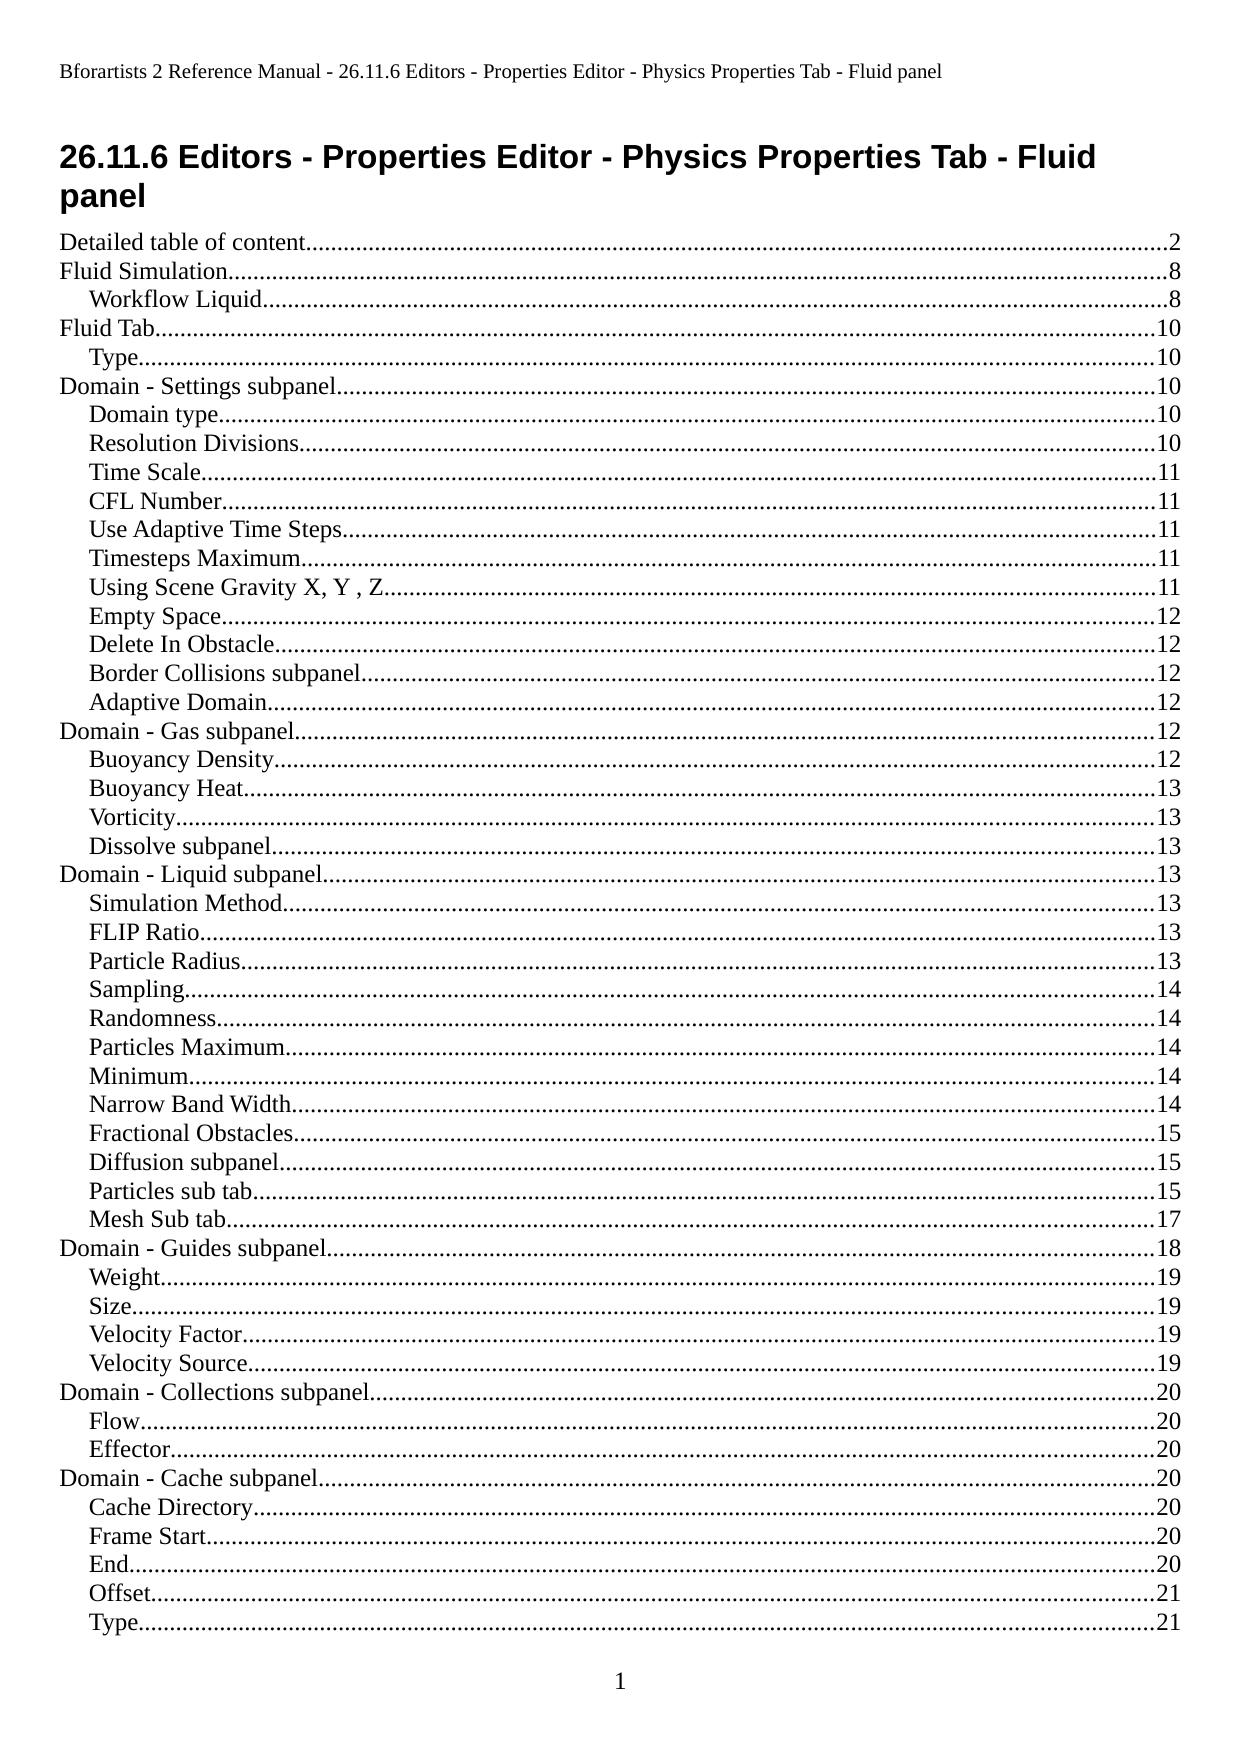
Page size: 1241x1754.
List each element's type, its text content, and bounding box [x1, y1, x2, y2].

text Domain - Liquid subpanel 13 [59, 859, 1181, 888]
text Diffusion subpanel 15 [88, 1147, 1181, 1176]
text Domain type 10 [88, 399, 1181, 428]
text Particle Radius 13 [88, 946, 1181, 974]
text Particles sub tab 15 [88, 1176, 1181, 1204]
text Domain - Settings subpanel 10 [59, 371, 1181, 399]
text Fractional Obstacles 15 [88, 1118, 1181, 1147]
text End 20 [88, 1549, 1181, 1578]
text Narrow Band Width 14 [88, 1089, 1181, 1118]
text Randomness 14 [88, 1003, 1181, 1032]
text Fluid Simulation 8 [59, 256, 1181, 284]
text Domain - Cache subpanel 20 [59, 1463, 1181, 1492]
text Type 21 [88, 1607, 1181, 1636]
text Domain - Collections subpanel 20 [59, 1377, 1181, 1406]
text Delete In Obstacle 12 [88, 629, 1181, 658]
text Time Scale 11 [88, 457, 1181, 486]
text Buoyancy Heat 13 [88, 773, 1181, 802]
text Fluid Tab 10 [59, 313, 1181, 342]
text Use Adaptive Time Steps 11 [88, 514, 1181, 543]
text Resolution Divisions 10 [88, 428, 1181, 457]
text CFL Number 11 [88, 486, 1181, 514]
text Vorticity 13 [88, 802, 1181, 831]
text FLIP Ratio 13 [88, 917, 1181, 946]
text Domain - Guides subpanel 18 [59, 1233, 1181, 1262]
text Dissolve subpanel 13 [88, 831, 1181, 859]
text Using Scene Gravity X, Y , Z 11 [88, 572, 1181, 601]
text Weight 19 [88, 1262, 1181, 1291]
text Size 19 [88, 1291, 1181, 1319]
text Border Collisions subpanel 12 [88, 658, 1181, 687]
text Simulation Method 13 [88, 888, 1181, 917]
subtitle 26.11.6 Editors - Properties Editor - Physics Properties Tab - Fluid panel [59, 138, 1181, 214]
text Timesteps Maximum 11 [88, 543, 1181, 572]
text Cache Directory 20 [88, 1492, 1181, 1521]
text Adaptive Domain 12 [88, 687, 1181, 716]
text Minimum 14 [88, 1061, 1181, 1089]
text Detailed table of content 2 [59, 227, 1181, 256]
text Flow 20 [88, 1406, 1181, 1434]
text Offset 21 [88, 1578, 1181, 1607]
text Effector 20 [88, 1434, 1181, 1463]
text Particles Maximum 14 [88, 1032, 1181, 1061]
text Domain - Gas subpanel 12 [59, 716, 1181, 744]
text Velocity Factor 19 [88, 1319, 1181, 1348]
text Mesh Sub tab 17 [88, 1204, 1181, 1233]
text Empty Space 12 [88, 601, 1181, 629]
text Buoyancy Density 12 [88, 744, 1181, 773]
text Velocity Source 19 [88, 1348, 1181, 1377]
text Workflow Liquid 8 [88, 284, 1181, 313]
text Type 10 [88, 342, 1181, 371]
text Frame Start 20 [88, 1521, 1181, 1549]
text Sampling 14 [88, 974, 1181, 1003]
